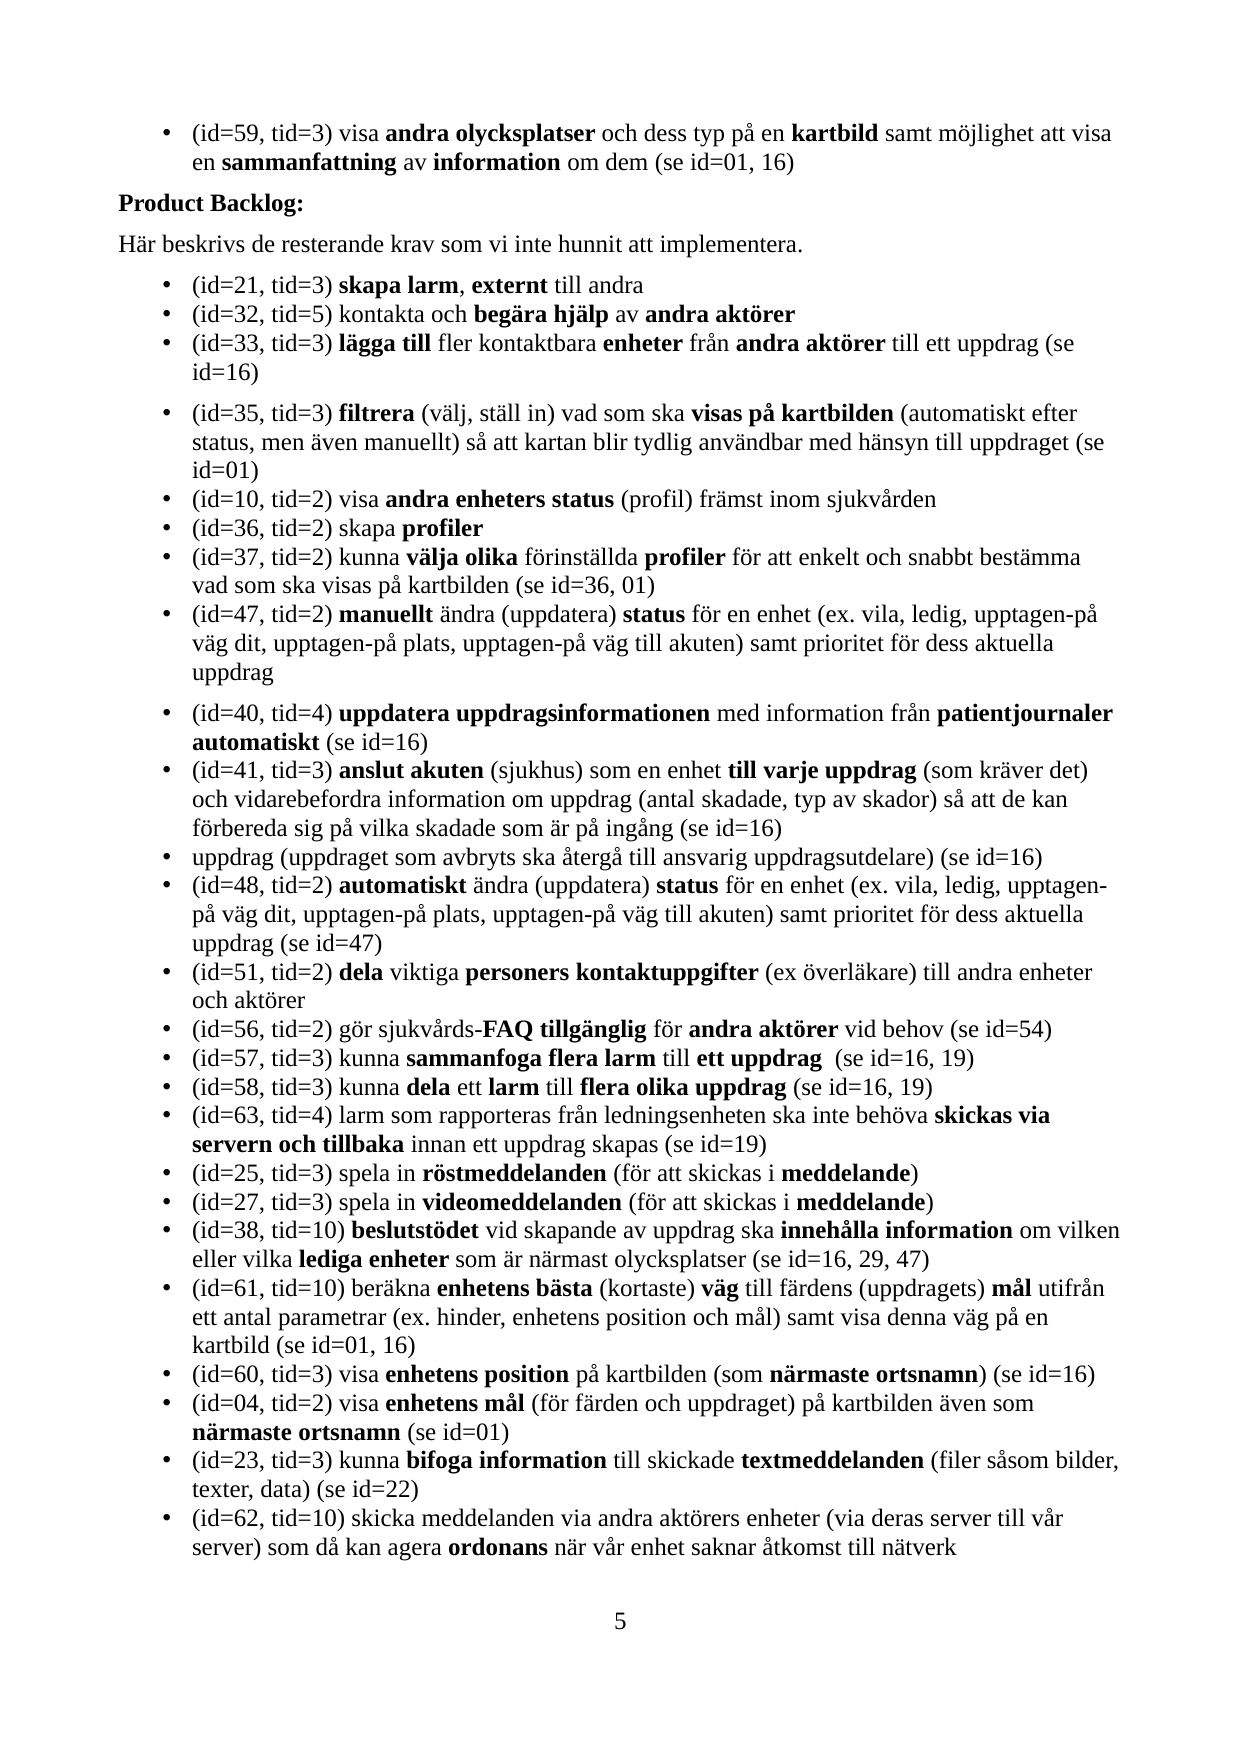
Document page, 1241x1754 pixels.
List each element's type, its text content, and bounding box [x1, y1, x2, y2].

list (id=37, tid=2) kunna välja olika förinställda profiler för att enkelt och snabbt bestämma vad som ska visas på kartbilden (se id=36, 01) [162, 542, 1122, 599]
list (id=35, tid=3) filtrera (välj, ställ in) vad som ska visas på kartbilden (automatiskt efter status, men även manuellt) så att kartan blir tydlig användbar med hänsyn till uppdraget (se id=01) [162, 398, 1122, 484]
list (id=57, tid=3) kunna sammanfoga flera larm till ett uppdrag (se id=16, 19) [162, 1043, 1122, 1072]
list (id=47, tid=2) manuellt ändra (uppdatera) status för en enhet (ex. vila, ledig, upptagen-på väg dit, upptagen-på plats, upptagen-på väg till akuten) samt prioritet för dess aktuella uppdrag [162, 599, 1122, 686]
list uppdrag (uppdraget som avbryts ska återgå till ansvarig uppdragsutdelare) (se id=16) [162, 842, 1122, 871]
list (id=63, tid=4) larm som rapporteras från ledningsenheten ska inte behöva skickas via servern och tillbaka innan ett uppdrag skapas (se id=19) [162, 1101, 1122, 1158]
list (id=41, tid=3) anslut akuten (sjukhus) som en enhet till varje uppdrag (som kräver det) och vidarebefordra information om uppdrag (antal skadade, typ av skador) så att de kan förbereda sig på vilka skadade som är på ingång (se id=16) [162, 756, 1122, 842]
list (id=04, tid=2) visa enhetens mål (för färden och uppdraget) på kartbilden även som närmaste ortsnamn (se id=01) [162, 1388, 1122, 1446]
list (id=60, tid=3) visa enhetens position på kartbilden (som närmaste ortsnamn) (se id=16) [162, 1359, 1122, 1388]
list (id=23, tid=3) kunna bifoga information till skickade textmeddelanden (filer såsom bilder, texter, data) (se id=22) [162, 1446, 1122, 1503]
list (id=51, tid=2) dela viktiga personers kontaktuppgifter (ex överläkare) till andra enheter och aktörer [162, 957, 1122, 1014]
list (id=38, tid=10) beslutstödet vid skapande av uppdrag ska innehålla information om vilken eller vilka lediga enheter som är närmast olycksplatser (se id=16, 29, 47) [162, 1216, 1122, 1273]
text Product Backlog: [118, 188, 1122, 217]
list (id=62, tid=10) skicka meddelanden via andra aktörers enheter (via deras server till vår server) som då kan agera ordonans när vår enhet saknar åtkomst till nätverk [162, 1503, 1122, 1561]
list (id=10, tid=2) visa andra enheters status (profil) främst inom sjukvården [162, 484, 1122, 513]
list (id=61, tid=10) beräkna enhetens bästa (kortaste) väg till färdens (uppdragets) mål utifrån ett antal parametrar (ex. hinder, enhetens position och mål) samt visa denna väg på en kartbild (se id=01, 16) [162, 1273, 1122, 1359]
list (id=58, tid=3) kunna dela ett larm till flera olika uppdrag (se id=16, 19) [162, 1072, 1122, 1101]
list (id=36, tid=2) skapa profiler [162, 513, 1122, 542]
list (id=21, tid=3) skapa larm, externt till andra [162, 271, 1122, 299]
list (id=27, tid=3) spela in videomeddelanden (för att skickas i meddelande) [162, 1187, 1122, 1216]
list (id=48, tid=2) automatiskt ändra (uppdatera) status för en enhet (ex. vila, ledig, upptagen-på väg dit, upptagen-på plats, upptagen-på väg till akuten) samt prioritet för dess aktuella uppdrag (se id=47) [162, 871, 1122, 957]
text Här beskrivs de resterande krav som vi inte hunnit att implementera. [118, 229, 1122, 258]
list (id=32, tid=5) kontakta och begära hjälp av andra aktörer [162, 299, 1122, 328]
list (id=33, tid=3) lägga till fler kontaktbara enheter från andra aktörer till ett uppdrag (se id=16) [162, 328, 1122, 386]
list (id=59, tid=3) visa andra olycksplatser och dess typ på en kartbild samt möjlighet att visa en sammanfattning av information om dem (se id=01, 16) [162, 118, 1122, 176]
list (id=25, tid=3) spela in röstmeddelanden (för att skickas i meddelande) [162, 1158, 1122, 1187]
list (id=56, tid=2) gör sjukvårds-FAQ tillgänglig för andra aktörer vid behov (se id=54) [162, 1014, 1122, 1043]
list (id=40, tid=4) uppdatera uppdragsinformationen med information från patientjournaler automatiskt (se id=16) [162, 698, 1122, 756]
